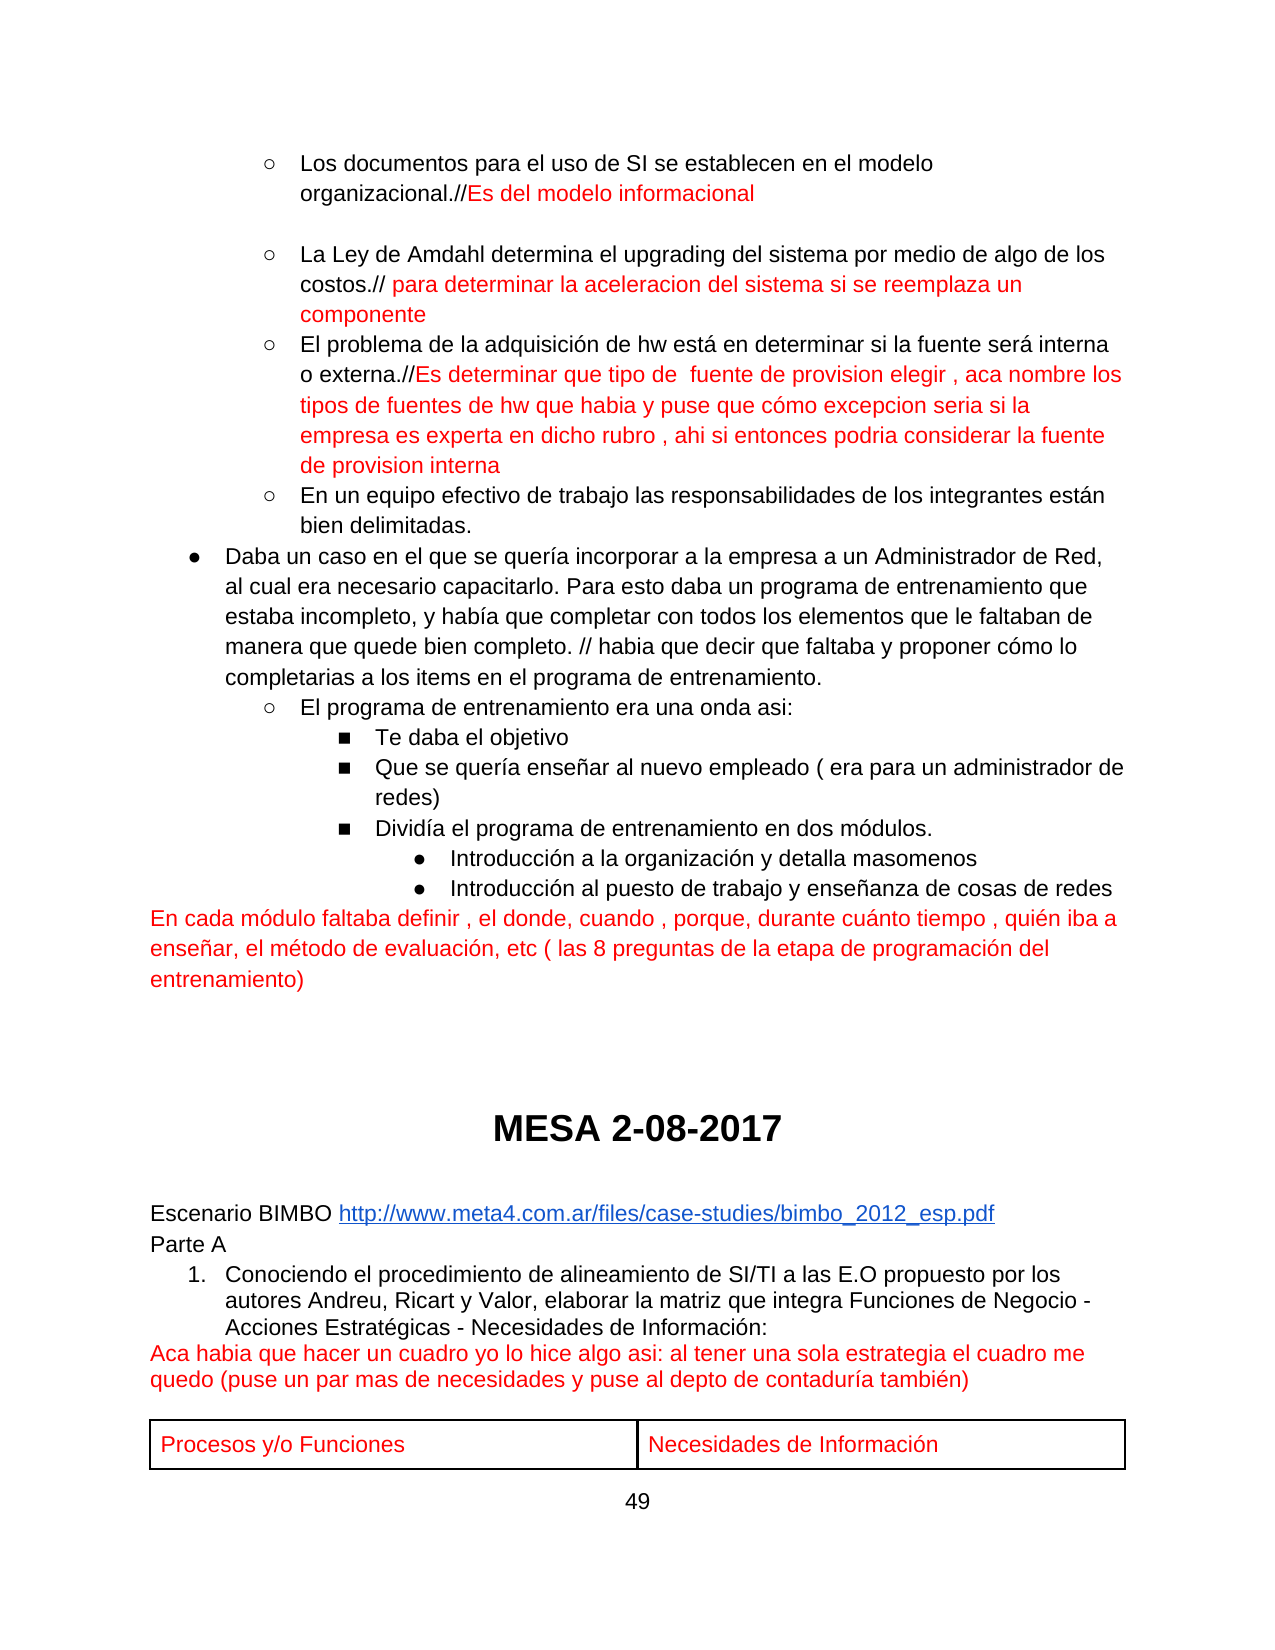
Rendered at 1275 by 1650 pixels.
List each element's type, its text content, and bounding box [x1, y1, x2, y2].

list Conociendo el procedimiento de alineamiento de SI/TI a las E.O propuesto por los autores Andreu, Ricart y Valor, elaborar la matriz que integra Funciones de Negocio - Acciones Estratégicas - Necesidades de Información: [187, 1261, 1125, 1340]
list Daba un caso en el que se quería incorporar a la empresa a un Administrador de Red, al cual era necesario capacitarlo. Para esto daba un programa de entrenamiento que estaba incompleto, y había que completar con todos los elementos que le faltaban de manera que quede bien completo. // habia que decir que faltaba y proponer cómo lo completarias a los items en el programa de entrenamiento. [187, 543, 1125, 690]
table_header Necesidades de Información [639, 1421, 1124, 1468]
table_header Procesos y/o Funciones [151, 1421, 636, 1468]
list Introducción a la organización y detalla masomenos [412, 845, 1125, 871]
text Parte A [150, 1231, 1125, 1257]
list Introducción al puesto de trabajo y enseñanza de cosas de redes [412, 875, 1125, 901]
list La Ley de Amdahl determina el upgrading del sistema por medio de algo de los costos.// para determinar la aceleracion del sistema si se reemplaza un componente [262, 241, 1125, 327]
list Los documentos para el uso de SI se establecen en el modelo organizacional.//Es del modelo informacional [262, 150, 1125, 207]
subtitle MESA 2-08-2017 [150, 1106, 1125, 1149]
text En cada módulo faltaba definir , el donde, cuando , porque, durante cuánto tiempo , quién iba a enseñar, el método de evaluación, etc ( las 8 preguntas de la etapa de programación del entrenamiento) [150, 905, 1125, 992]
text Escenario BIMBO http://www.meta4.com.ar/files/case-studies/bimbo_2012_esp.pdf [150, 1200, 1125, 1227]
list El problema de la adquisición de hw está en determinar si la fuente será interna o externa.//Es determinar que tipo de fuente de provision elegir , aca nombre los tipos de fuentes de hw que habia y puse que cómo excepcion seria si la empresa es experta en dicho rubro , ahi si entonces podria considerar la fuente de provision interna [262, 331, 1125, 478]
list Que se quería enseñar al nuevo empleado ( era para un administrador de redes) [337, 754, 1125, 811]
list Te daba el objetivo [337, 724, 1125, 750]
list En un equipo efectivo de trabajo las responsabilidades de los integrantes están bien delimitadas. [262, 482, 1125, 539]
text Aca habia que hacer un cuadro yo lo hice algo asi: al tener una sola estrategia el cuadro me quedo (puse un par mas de necesidades y puse al depto de contaduría también) [150, 1340, 1125, 1393]
list El programa de entrenamiento era una onda asi: [262, 694, 1125, 720]
list Dividía el programa de entrenamiento en dos módulos. [337, 814, 1125, 841]
